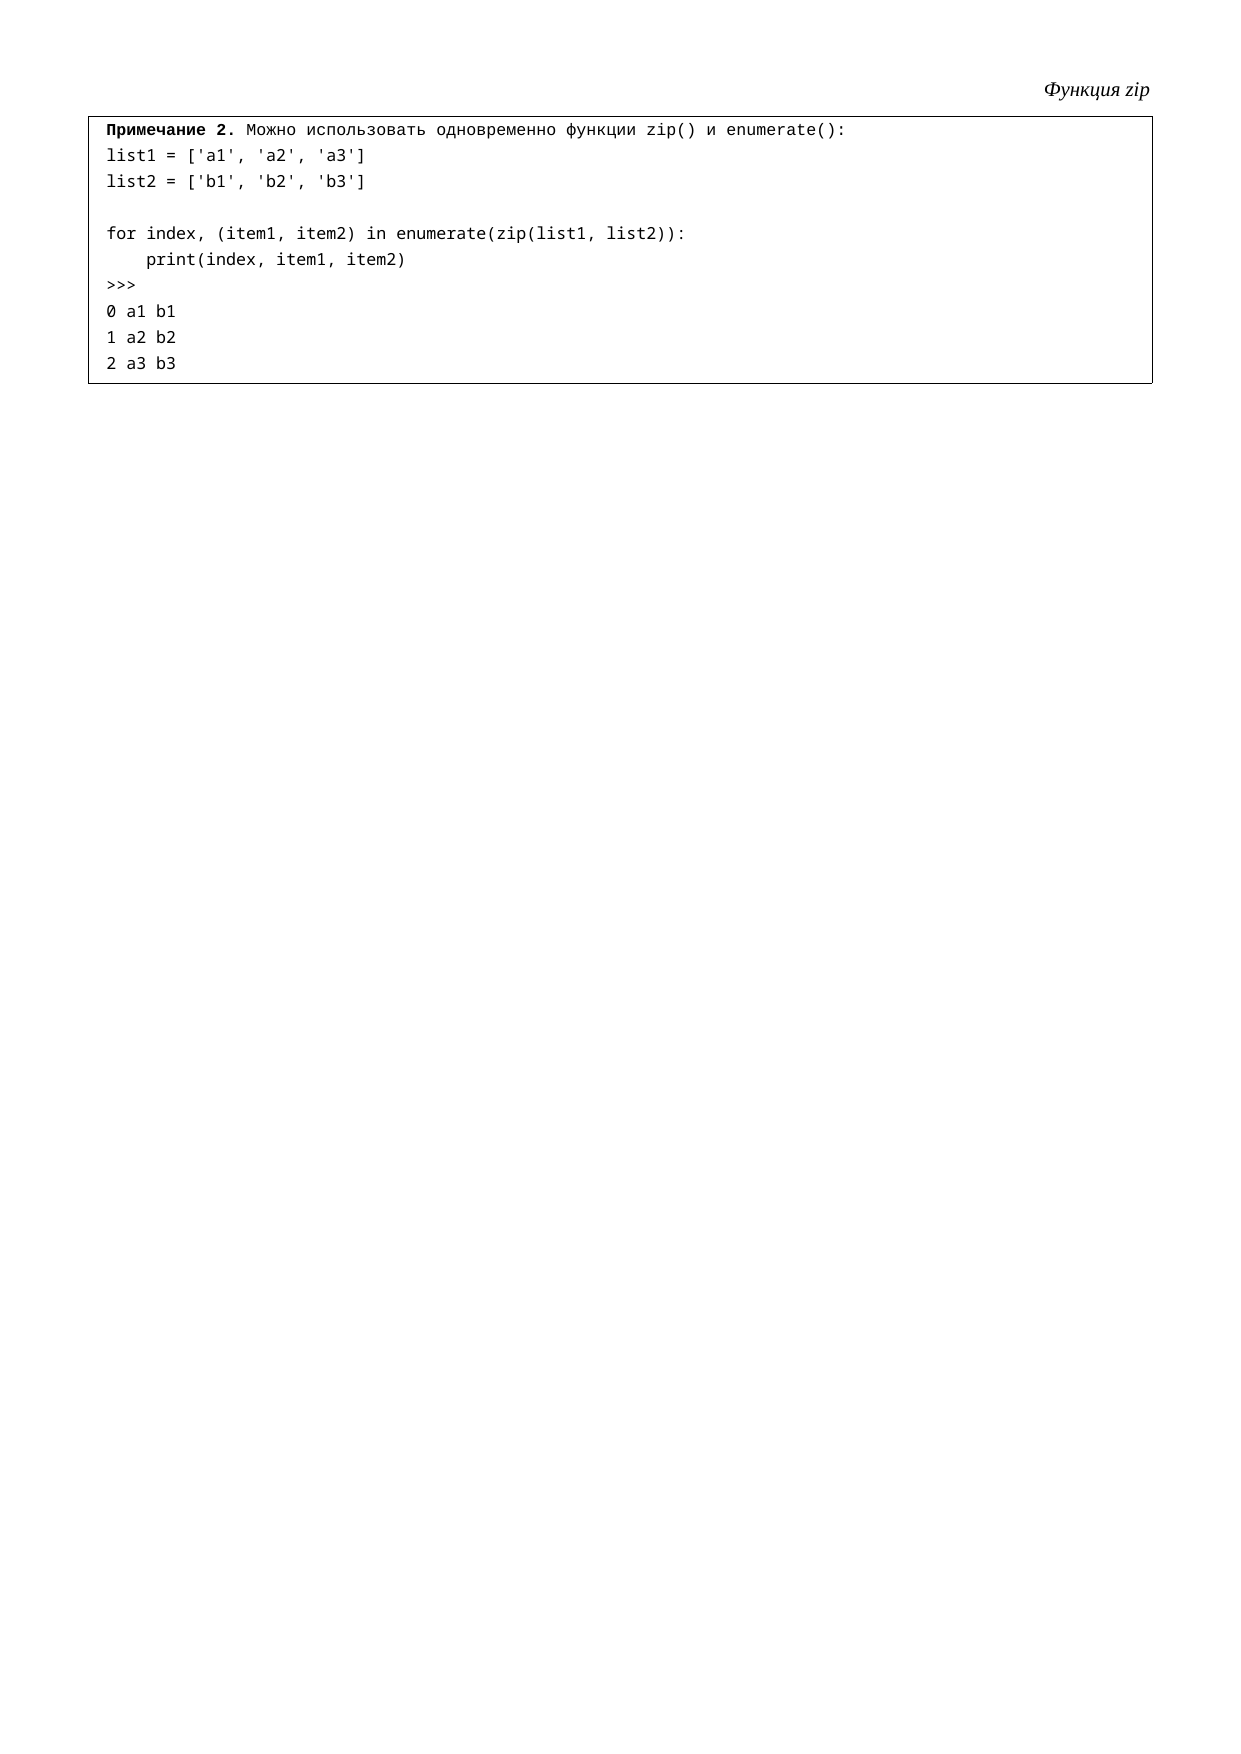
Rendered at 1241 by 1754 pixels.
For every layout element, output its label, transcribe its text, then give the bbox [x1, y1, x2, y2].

table_cell Примечание 2. Можно использовать одновременно функции zip() и enumerate(): list1 = ['a1', 'a2', 'a3'] list2 = ['b1', 'b2', 'b3'] for index, (item1, item2) in enumerate(zip(list1, list2)): print(index, item1, item2) >>> 0 a1 b1 1 a2 b2 2 a3 b3 [89, 117, 1152, 383]
